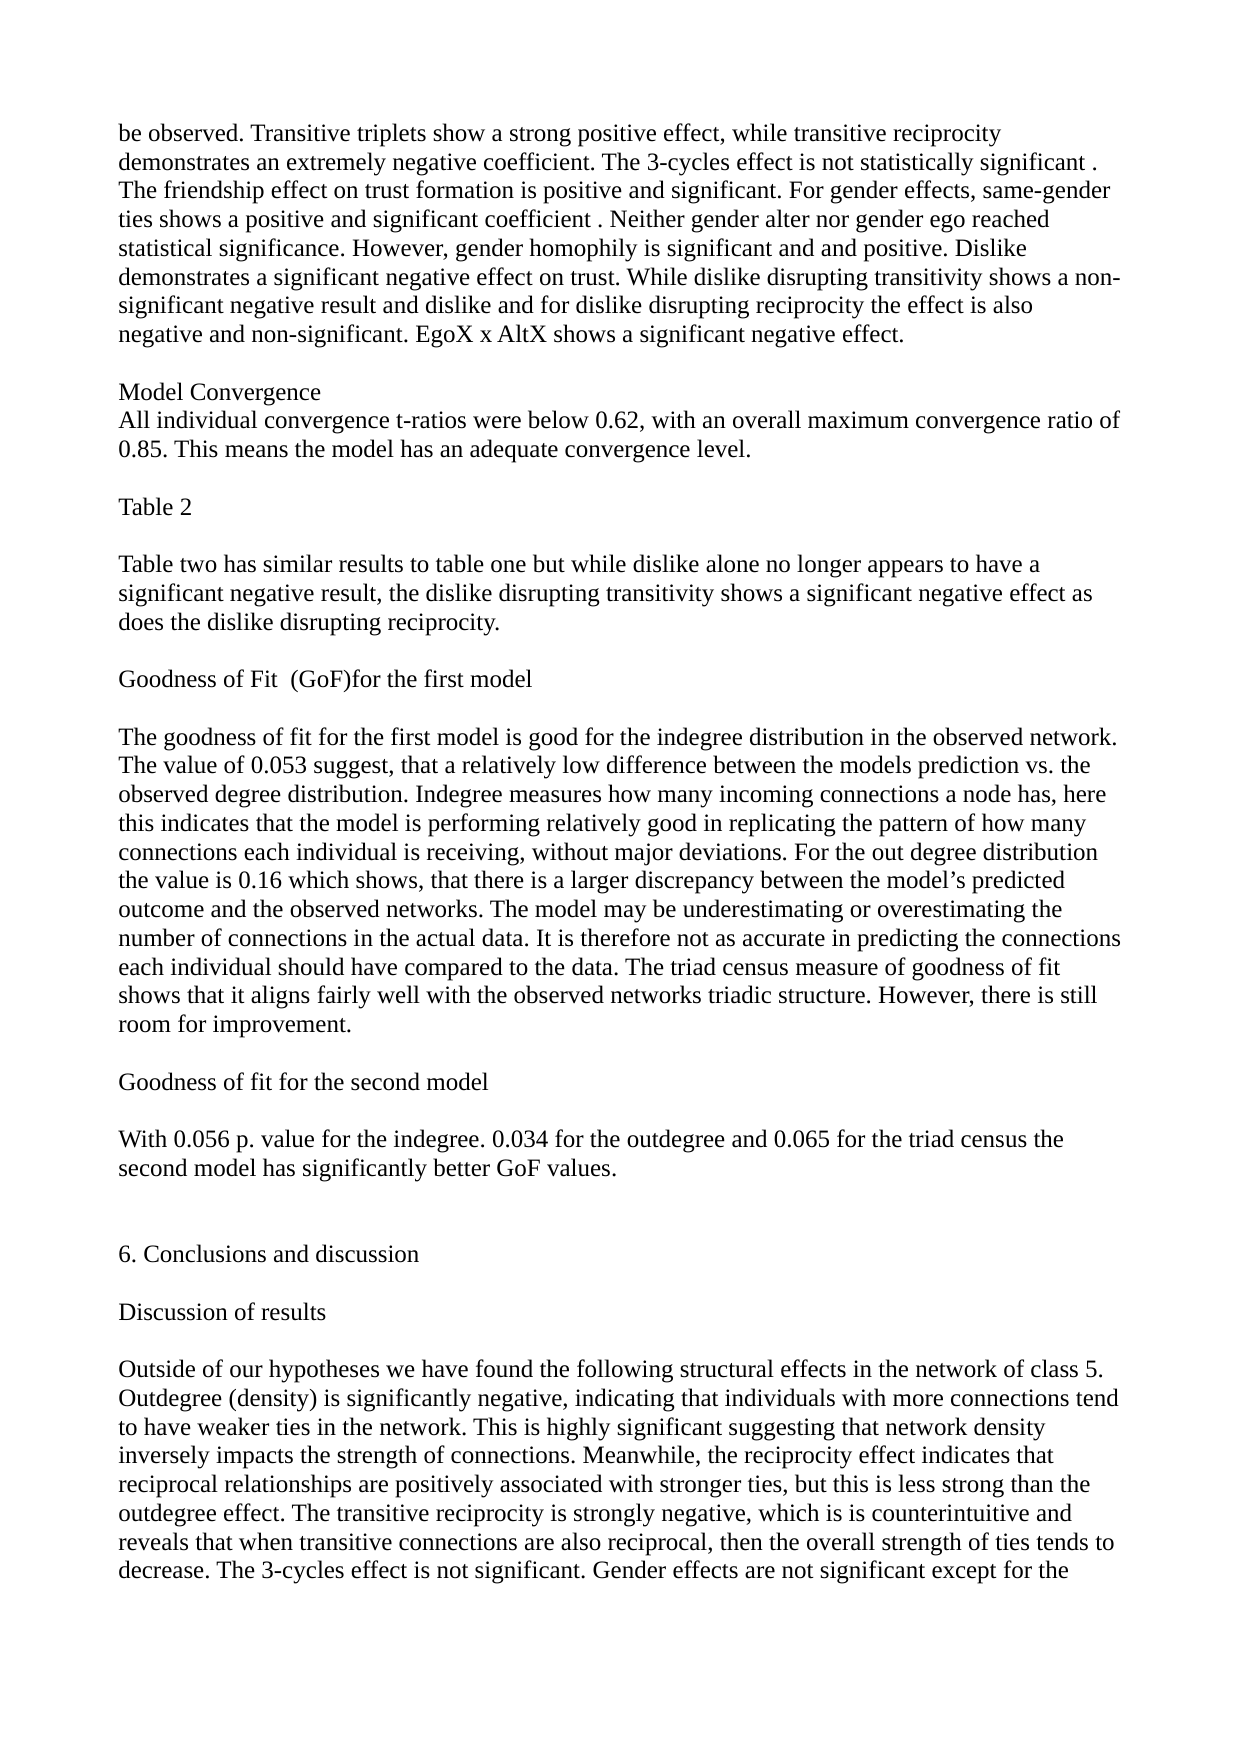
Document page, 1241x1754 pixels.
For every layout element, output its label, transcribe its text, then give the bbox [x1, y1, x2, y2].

text Discussion of results [118, 1297, 1122, 1326]
text be observed. Transitive triplets show a strong positive effect, while transitive reciprocity demonstrates an extremely negative coefficient. The 3-cycles effect is not statistically significant . The friendship effect on trust formation is positive and significant. For gender effects, same-gender ties shows a positive and significant coefficient . Neither gender alter nor gender ego reached statistical significance. However, gender homophily is significant and and positive. Dislike demonstrates a significant negative effect on trust. While dislike disrupting transitivity shows a non-significant negative result and dislike and for dislike disrupting reciprocity the effect is also negative and non-significant. EgoX x AltX shows a significant negative effect. [118, 118, 1122, 348]
text All individual convergence t-ratios were below 0.62, with an overall maximum convergence ratio of 0.85. This means the model has an adequate convergence level. [118, 406, 1122, 463]
text Table 2 [118, 492, 1122, 521]
text Table two has similar results to table one but while dislike alone no longer appears to have a significant negative result, the dislike disrupting transitivity shows a significant negative effect as does the dislike disrupting reciprocity. [118, 549, 1122, 636]
text Goodness of fit for the second model [118, 1067, 1122, 1096]
text With 0.056 p. value for the indegree. 0.034 for the outdegree and 0.065 for the triad census the second model has significantly better GoF values. [118, 1124, 1122, 1182]
text Model Convergence [118, 377, 1122, 406]
text Goodness of Fit (GoF)for the first model [118, 664, 1122, 693]
text 6. Conclusions and discussion [118, 1239, 1122, 1268]
text The goodness of fit for the first model is good for the indegree distribution in the observed network. The value of 0.053 suggest, that a relatively low difference between the models prediction vs. the observed degree distribution. Indegree measures how many incoming connections a node has, here this indicates that the model is performing relatively good in replicating the pattern of how many connections each individual is receiving, without major deviations. For the out degree distribution the value is 0.16 which shows, that there is a larger discrepancy between the model’s predicted outcome and the observed networks. The model may be underestimating or overestimating the number of connections in the actual data. It is therefore not as accurate in predicting the connections each individual should have compared to the data. The triad census measure of goodness of fit shows that it aligns fairly well with the observed networks triadic structure. However, there is still room for improvement. [118, 722, 1122, 1038]
text Outside of our hypotheses we have found the following structural effects in the network of class 5. Outdegree (density) is significantly negative, indicating that individuals with more connections tend to have weaker ties in the network. This is highly significant suggesting that network density inversely impacts the strength of connections. Meanwhile, the reciprocity effect indicates that reciprocal relationships are positively associated with stronger ties, but this is less strong than the outdegree effect. The transitive reciprocity is strongly negative, which is is counterintuitive and reveals that when transitive connections are also reciprocal, then the overall strength of ties tends to decrease. The 3-cycles effect is not significant. Gender effects are not significant except for the [118, 1354, 1122, 1584]
